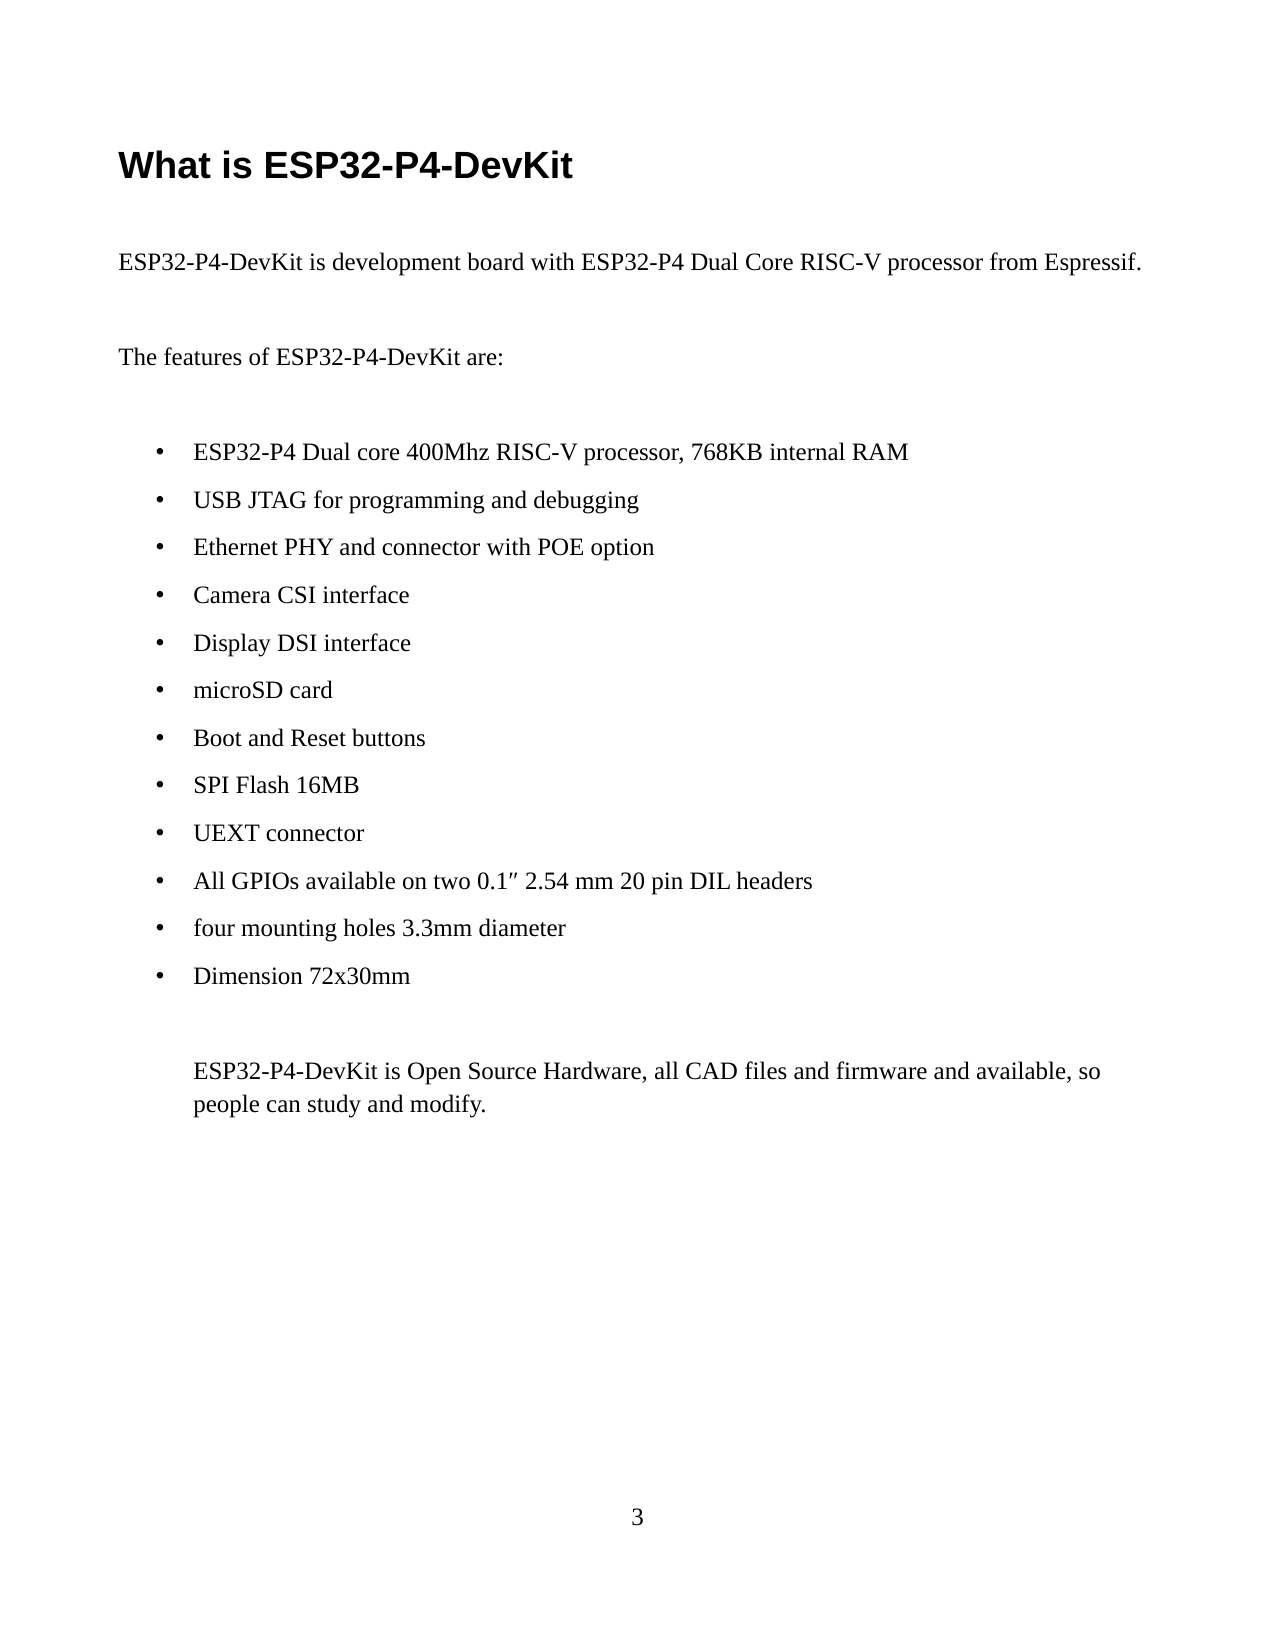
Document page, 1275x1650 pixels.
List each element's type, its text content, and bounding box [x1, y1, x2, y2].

list Boot and Reset buttons [156, 723, 1157, 752]
list Display DSI interface [156, 628, 1157, 656]
list microSD card [156, 675, 1157, 704]
subtitle What is ESP32-P4-DevKit [118, 143, 1157, 187]
list ESP32-P4-DevKit is Open Source Hardware, all CAD files and firmware and available, so people can study and modify. [156, 1056, 1157, 1118]
list Camera CSI interface [156, 580, 1157, 609]
list SPI Flash 16MB [156, 771, 1157, 799]
text ESP32-P4-DevKit is development board with ESP32-P4 Dual Core RISC-V processor from Espressif. [118, 247, 1157, 276]
list ESP32-P4 Dual core 400Mhz RISC-V processor, 768KB internal RAM [156, 437, 1157, 466]
list All GPIOs available on two 0.1″ 2.54 mm 20 pin DIL headers [156, 866, 1157, 894]
list USB JTAG for programming and debugging [156, 485, 1157, 514]
list Dimension 72x30mm [156, 961, 1157, 990]
list four mounting holes 3.3mm diameter [156, 913, 1157, 942]
list Ethernet PHY and connector with POE option [156, 532, 1157, 561]
list UEXT connector [156, 818, 1157, 847]
text The features of ESP32-P4-DevKit are: [118, 342, 1157, 371]
